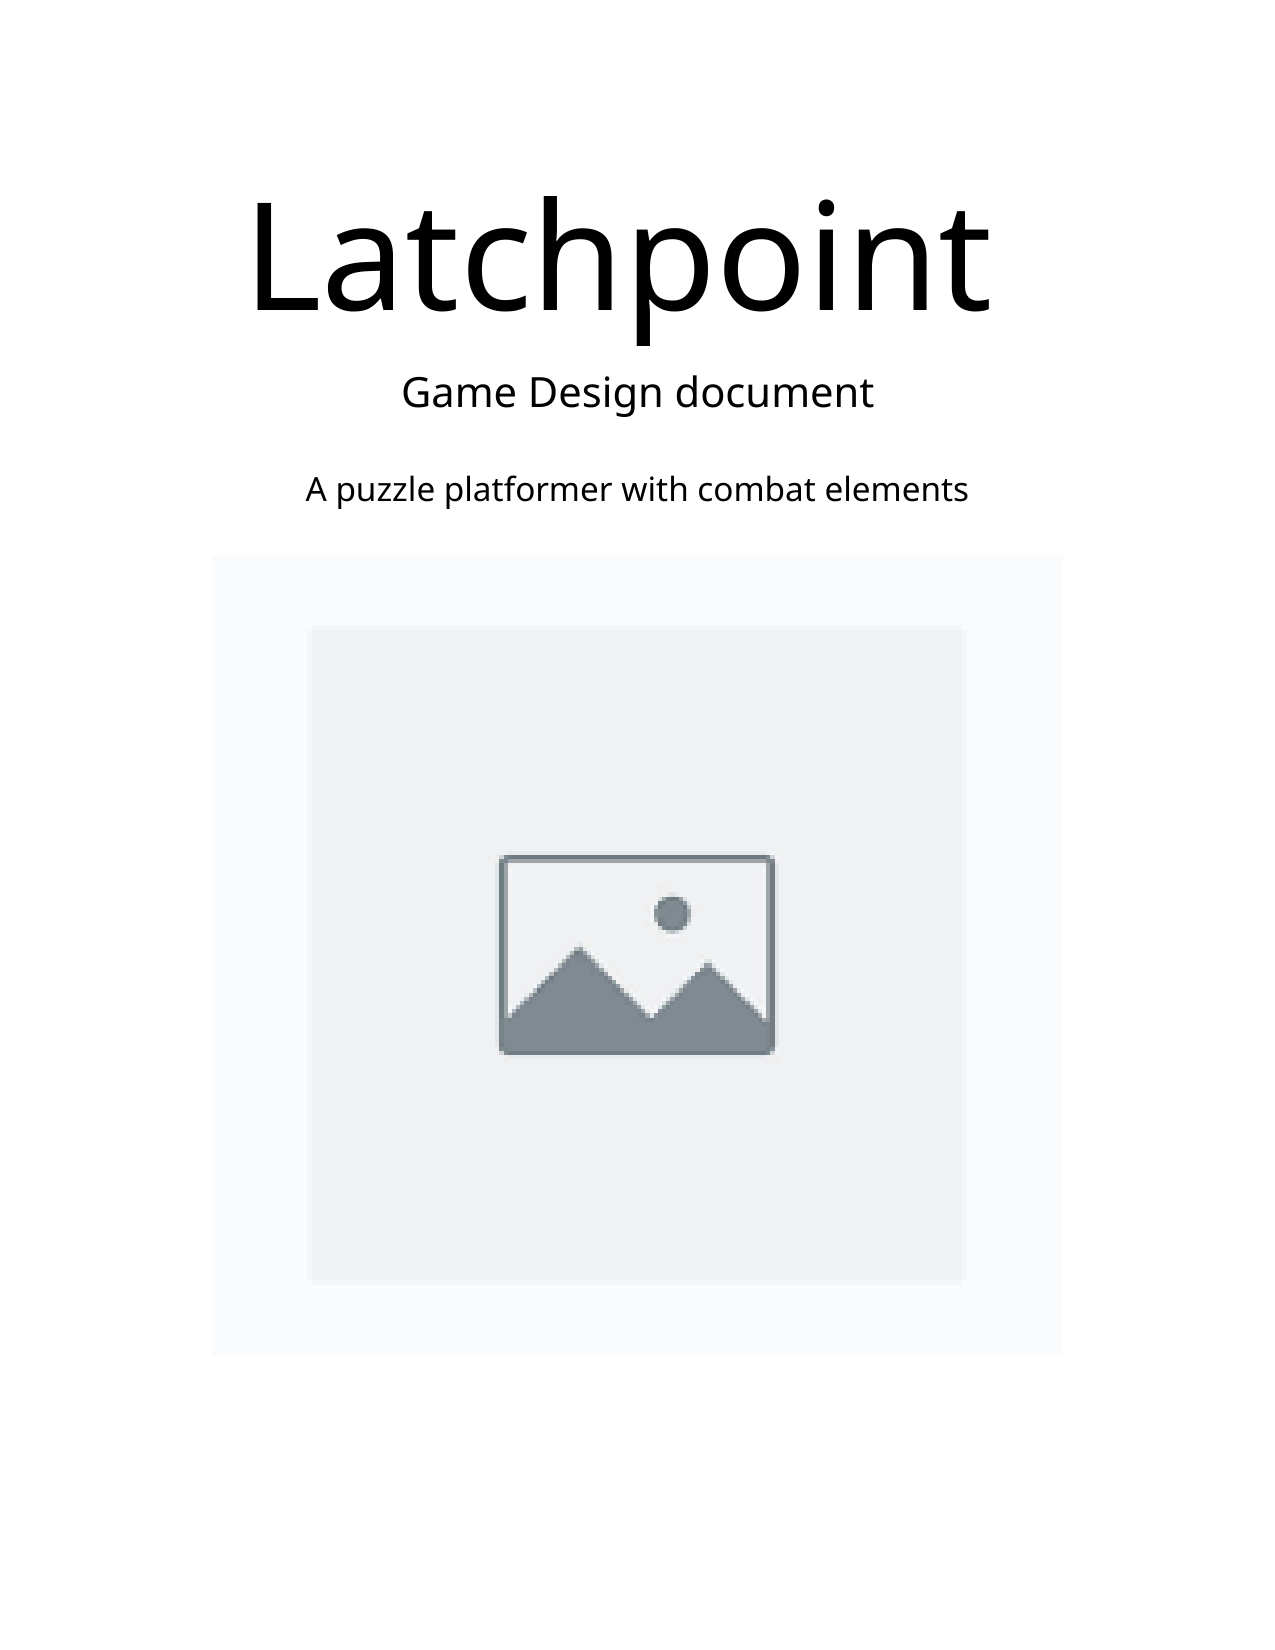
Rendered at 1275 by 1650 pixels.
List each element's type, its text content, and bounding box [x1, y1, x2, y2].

text Latchpoint Game Design document A puzzle platformer with combat elements [150, 150, 1125, 1433]
